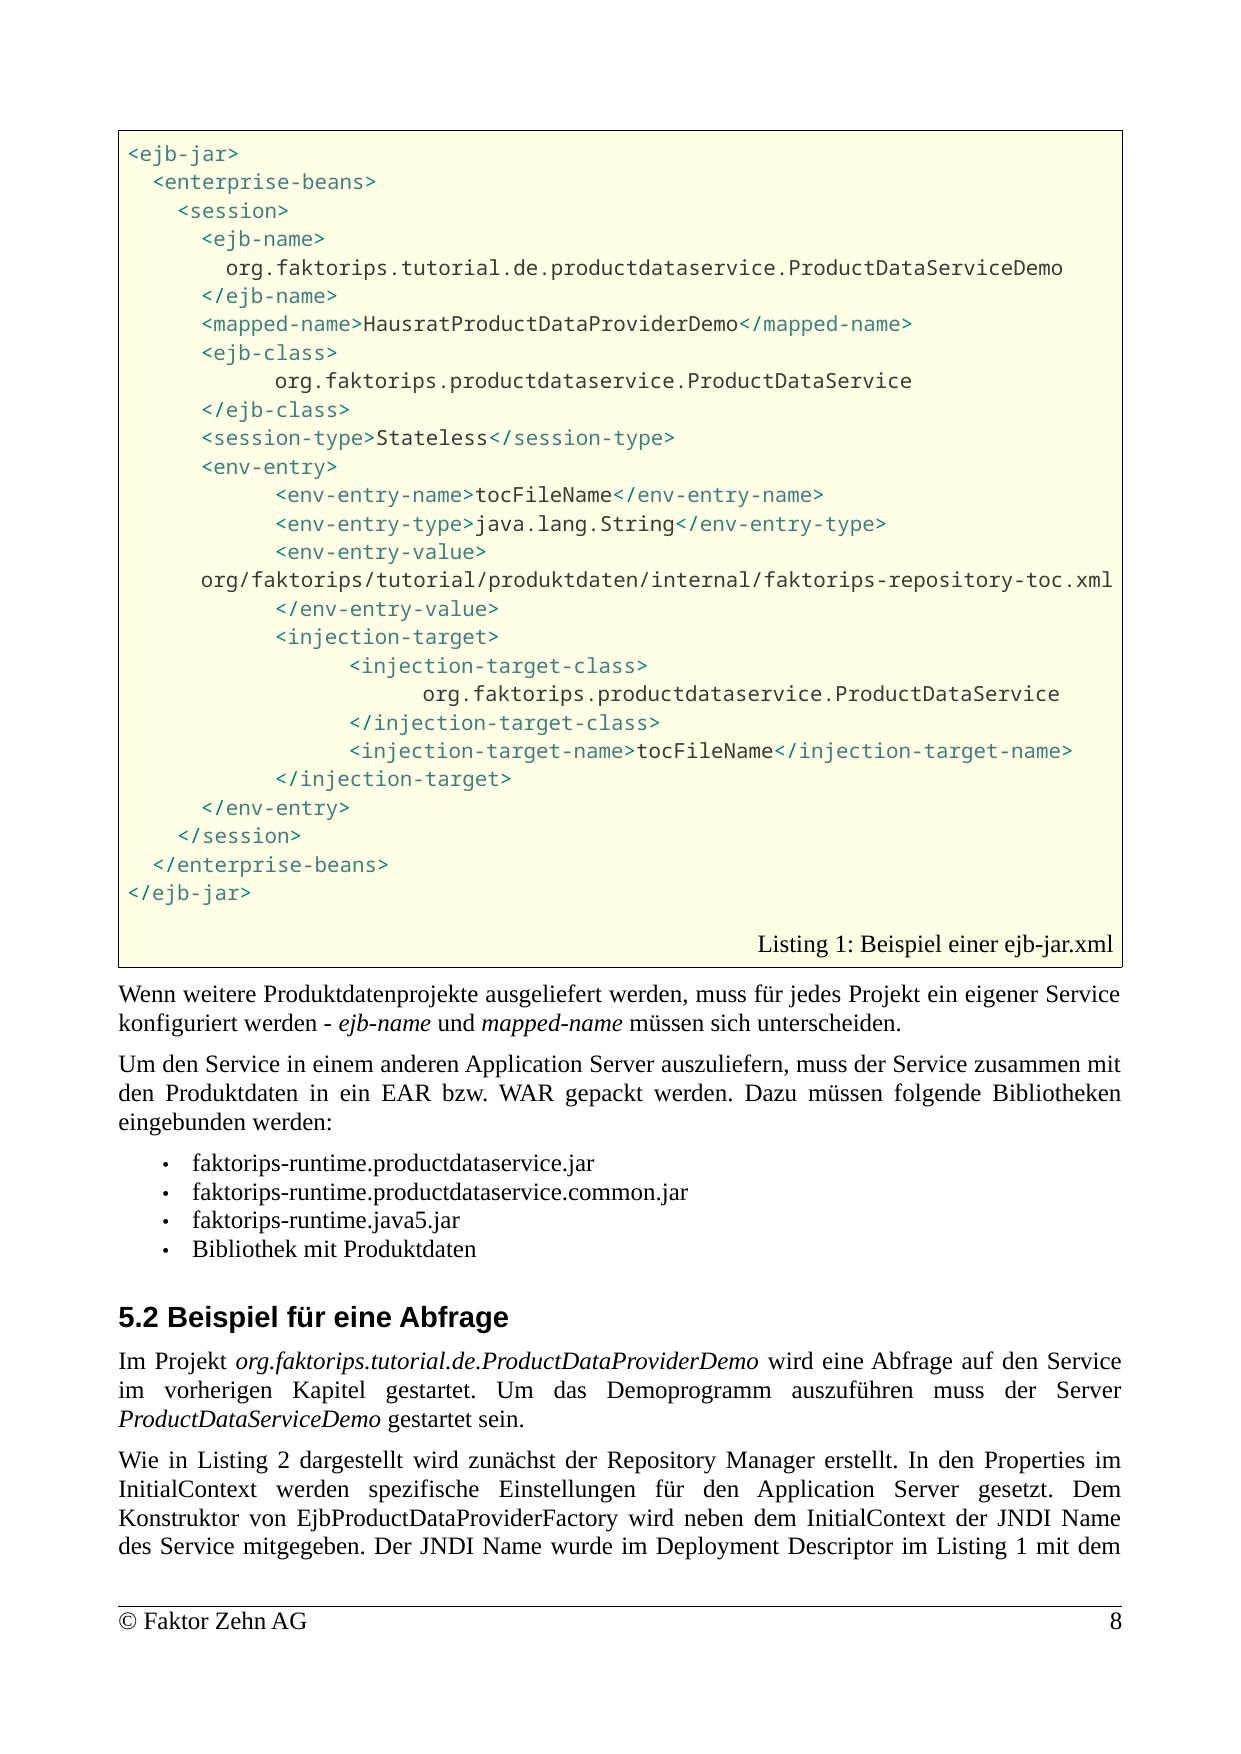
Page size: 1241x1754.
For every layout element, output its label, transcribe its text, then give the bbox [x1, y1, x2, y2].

text </ejb-jar> [127, 878, 1113, 907]
text <enterprise-beans> [127, 167, 1113, 196]
text <injection-target> [127, 622, 1113, 651]
text <mapped-name>HausratProductDataProviderDemo</mapped-name> [127, 309, 1113, 338]
text <env-entry-value> [127, 537, 1113, 566]
text <ejb-class> [127, 338, 1113, 366]
text </enterprise-beans> [127, 850, 1113, 878]
text <injection-target-name>tocFileName</injection-target-name> [127, 736, 1113, 764]
text </session> [127, 821, 1113, 850]
text <env-entry-type>java.lang.String</env-entry-type> [127, 509, 1113, 537]
text </ejb-class> [127, 395, 1113, 423]
text </ejb-name> [127, 281, 1113, 309]
text </env-entry> [127, 793, 1113, 821]
text Listing 1: Beispiel einer ejb-jar.xml [127, 929, 1113, 958]
text <env-entry> [127, 452, 1113, 480]
text [118, 118, 1122, 129]
text org/faktorips/tutorial/produktdaten/internal/faktorips-repository-toc.xml [127, 566, 1113, 594]
text Wie in Listing 2 dargestellt wird zunächst der Repository Manager erstellt. In den Properties im InitialContext werden spezifische Einstellungen für den Application Server gesetzt. Dem Konstruktor von EjbProductDataProviderFactory wird neben dem InitialContext der JNDI Name des Service mitgegeben. Der JNDI Name wurde im Deployment Descriptor im Listing 1 mit dem [118, 1445, 1122, 1560]
text <env-entry-name>tocFileName</env-entry-name> [127, 480, 1113, 509]
text </env-entry-value> [127, 594, 1113, 622]
text Um den Service in einem anderen Application Server auszuliefern, muss der Service zusammen mit den Produktdaten in ein EAR bzw. WAR gepackt werden. Dazu müssen folgende Bibliotheken eingebunden werden: [118, 1049, 1122, 1135]
list Bibliothek mit Produktdaten [162, 1234, 1122, 1263]
text <injection-target-class> org.faktorips.productdataservice.ProductDataService [127, 651, 1113, 708]
text </injection-target-class> [127, 708, 1113, 736]
text Im Projekt org.faktorips.tutorial.de.ProductDataProviderDemo wird eine Abfrage auf den Service im vorherigen Kapitel gestartet. Um das Demoprogramm auszuführen muss der Server ProductDataServiceDemo gestartet sein. [118, 1346, 1122, 1433]
text <session-type>Stateless</session-type> [127, 423, 1113, 452]
list faktorips-runtime.productdataservice.jar [162, 1148, 1122, 1177]
subtitle 5.2 Beispiel für eine Abfrage [118, 1300, 1122, 1334]
list faktorips-runtime.java5.jar [162, 1205, 1122, 1234]
text <session> [127, 196, 1113, 224]
text <ejb-jar> [127, 139, 1113, 167]
list faktorips-runtime.productdataservice.common.jar [162, 1177, 1122, 1205]
text org.faktorips.tutorial.de.productdataservice.ProductDataServiceDemo [127, 253, 1113, 281]
text org.faktorips.productdataservice.ProductDataService [127, 366, 1113, 395]
text <ejb-name> [127, 224, 1113, 253]
text Wenn weitere Produktdatenprojekte ausgeliefert werden, muss für jedes Projekt ein eigener Service konfiguriert werden - ejb-name und mapped-name müssen sich unterscheiden. [118, 968, 1122, 1037]
text </injection-target> [127, 764, 1113, 793]
